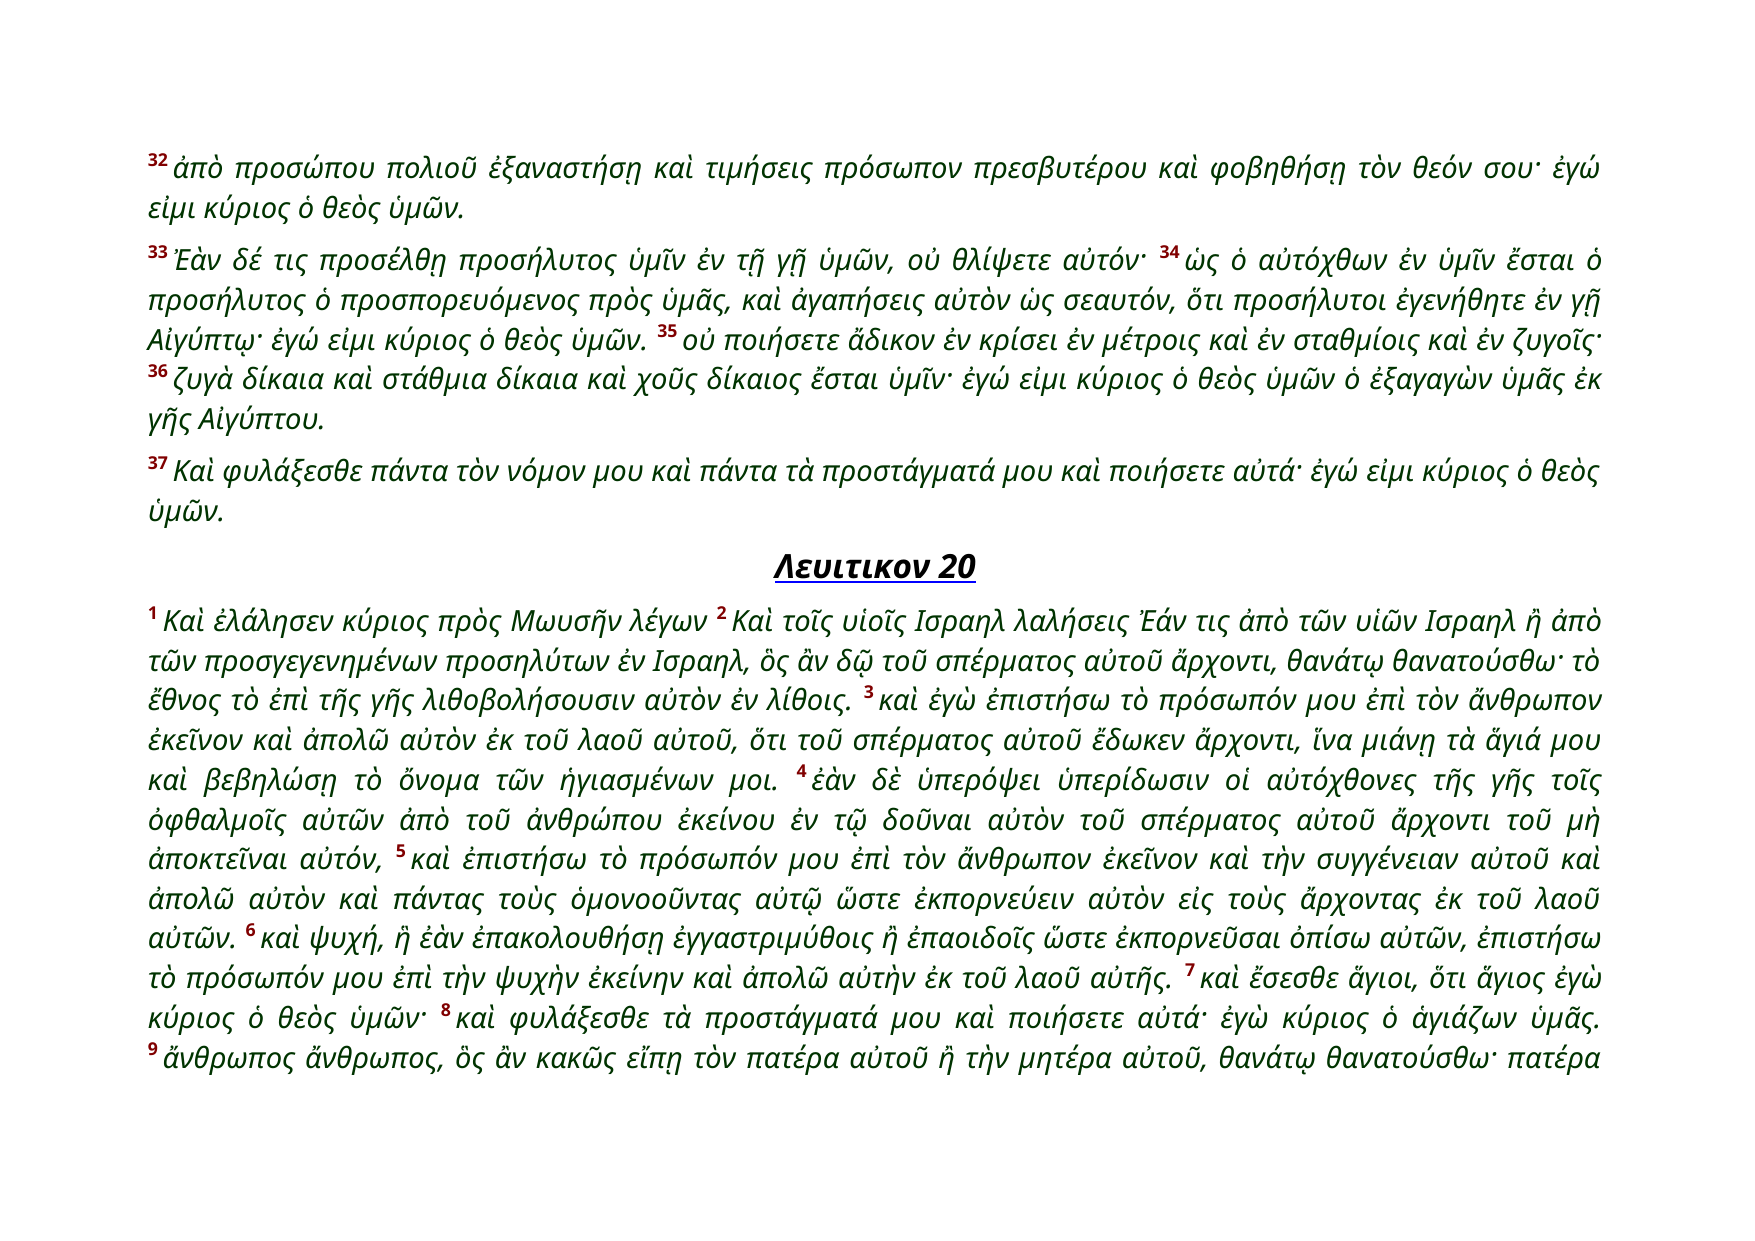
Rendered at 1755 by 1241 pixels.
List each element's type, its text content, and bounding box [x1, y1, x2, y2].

text 37 Καὶ φυλάξεσθε πάντα τὸν νόμον μου καὶ πάντα τὰ προστάγματά μου καὶ ποιήσετε αὐτά· ἐγώ εἰμι κύριος ὁ θεὸς ὑμῶν. [148, 451, 1606, 530]
text 32 ἀπὸ προσώπου πολιοῦ ἐξαναστήσῃ καὶ τιμήσεις πρόσωπον πρεσβυτέρου καὶ φοβηθήσῃ τὸν θεόν σου· ἐγώ εἰμι κύριος ὁ θεὸς ὑμῶν. [148, 148, 1606, 227]
text Λευιτικον 20 [148, 542, 1606, 588]
text 1 Καὶ ἐλάλησεν κύριος πρὸς Μωυσῆν λέγων 2 Καὶ τοῖς υἱοῖς Ισραηλ λαλήσεις Ἐάν τις ἀπὸ τῶν υἱῶν Ισραηλ ἢ ἀπὸ τῶν προσγεγενημένων προσηλύτων ἐν Ισραηλ, ὃς ἂν δῷ τοῦ σπέρματος αὐτοῦ ἄρχοντι, θανάτῳ θανατούσθω· τὸ ἔθνος τὸ ἐπὶ τῆς γῆς λιθοβολήσουσιν αὐτὸν ἐν λίθοις. 3 καὶ ἐγὼ ἐπιστήσω τὸ πρόσωπόν μου ἐπὶ τὸν ἄνθρωπον ἐκεῖνον καὶ ἀπολῶ αὐτὸν ἐκ τοῦ λαοῦ αὐτοῦ, ὅτι τοῦ σπέρματος αὐτοῦ ἔδωκεν ἄρχοντι, ἵνα μιάνῃ τὰ ἅγιά μου καὶ βεβηλώσῃ τὸ ὄνομα τῶν ἡγιασμένων μοι. 4 ἐὰν δὲ ὑπερόψει ὑπερίδωσιν οἱ αὐτόχθονες τῆς γῆς τοῖς ὀφθαλμοῖς αὐτῶν ἀπὸ τοῦ ἀνθρώπου ἐκείνου ἐν τῷ δοῦναι αὐτὸν τοῦ σπέρματος αὐτοῦ ἄρχοντι τοῦ μὴ ἀποκτεῖναι αὐτόν, 5 καὶ ἐπιστήσω τὸ πρόσωπόν μου ἐπὶ τὸν ἄνθρωπον ἐκεῖνον καὶ τὴν συγγένειαν αὐτοῦ καὶ ἀπολῶ αὐτὸν καὶ πάντας τοὺς ὁμονοοῦντας αὐτῷ ὥστε ἐκπορνεύειν αὐτὸν εἰς τοὺς ἄρχοντας ἐκ τοῦ λαοῦ αὐτῶν. 6 καὶ ψυχή, ἣ ἐὰν ἐπακολουθήσῃ ἐγγαστριμύθοις ἢ ἐπαοιδοῖς ὥστε ἐκπορνεῦσαι ὀπίσω αὐτῶν, ἐπιστήσω τὸ πρόσωπόν μου ἐπὶ τὴν ψυχὴν ἐκείνην καὶ ἀπολῶ αὐτὴν ἐκ τοῦ λαοῦ αὐτῆς. 7 καὶ ἔσεσθε ἅγιοι, ὅτι ἅγιος ἐγὼ κύριος ὁ θεὸς ὑμῶν· 8 καὶ φυλάξεσθε τὰ προστάγματά μου καὶ ποιήσετε αὐτά· ἐγὼ κύριος ὁ ἁγιάζων ὑμᾶς. 9 ἄνθρωπος ἄνθρωπος, ὃς ἂν κακῶς εἴπῃ τὸν πατέρα αὐτοῦ ἢ τὴν μητέρα αὐτοῦ, θανάτῳ θανατούσθω· πατέρα [148, 600, 1606, 1077]
text 33 Ἐὰν δέ τις προσέλθῃ προσήλυτος ὑμῖν ἐν τῇ γῇ ὑμῶν, οὐ θλίψετε αὐτόν· 34 ὡς ὁ αὐτόχθων ἐν ὑμῖν ἔσται ὁ προσήλυτος ὁ προσπορευόμενος πρὸς ὑμᾶς, καὶ ἀγαπήσεις αὐτὸν ὡς σεαυτόν, ὅτι προσήλυτοι ἐγενήθητε ἐν γῇ Αἰγύπτῳ· ἐγώ εἰμι κύριος ὁ θεὸς ὑμῶν. 35 οὐ ποιήσετε ἄδικον ἐν κρίσει ἐν μέτροις καὶ ἐν σταθμίοις καὶ ἐν ζυγοῖς· 36 ζυγὰ δίκαια καὶ στάθμια δίκαια καὶ χοῦς δίκαιος ἔσται ὑμῖν· ἐγώ εἰμι κύριος ὁ θεὸς ὑμῶν ὁ ἐξαγαγὼν ὑμᾶς ἐκ γῆς Αἰγύπτου. [148, 239, 1606, 438]
